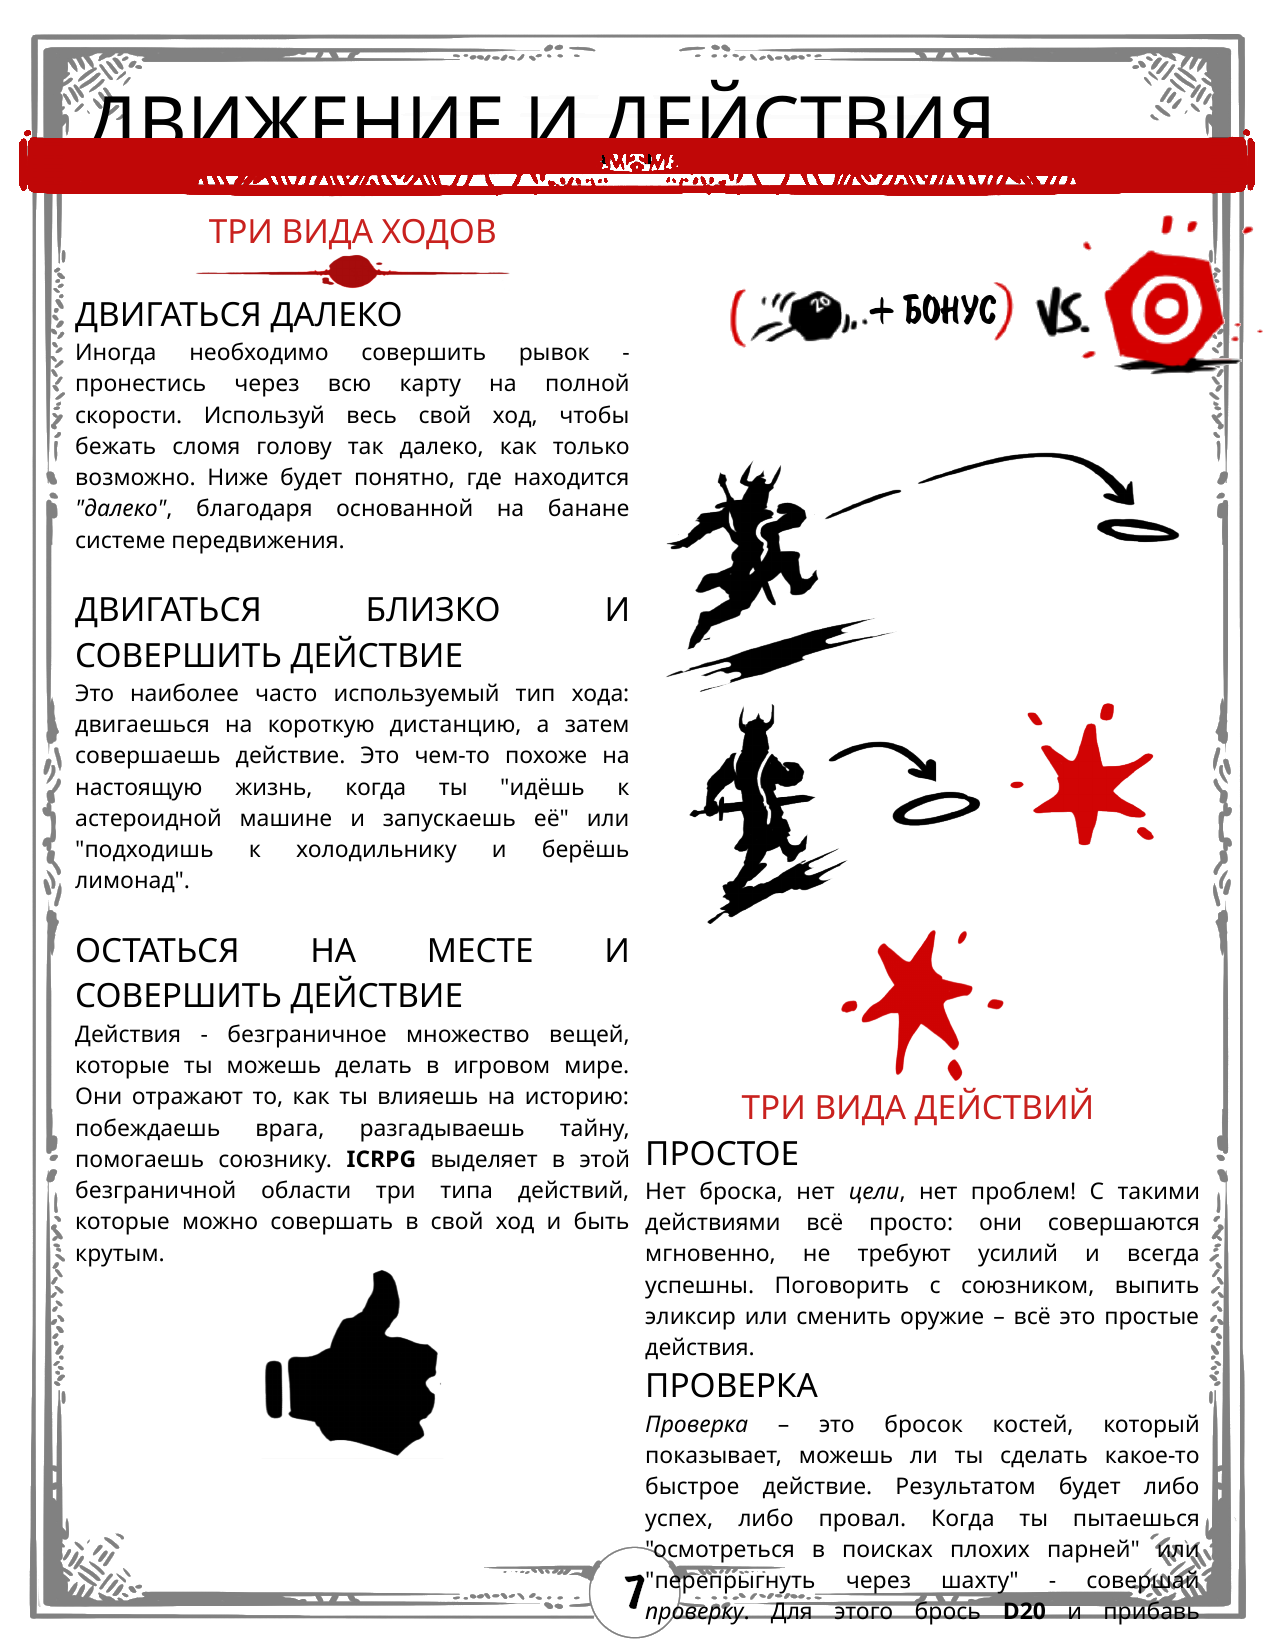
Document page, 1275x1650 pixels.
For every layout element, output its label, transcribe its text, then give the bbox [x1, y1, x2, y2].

text Проверка – это бросок костей, который показывает, можешь ли ты сделать какое-то быстрое действие. Результатом будет либо успех, либо провал. Когда ты пытаешься "осмотреться в поисках плохих парней" или "перепрыгнуть через шахту" - совершай проверку. Для этого брось D20 и прибавь [645, 1408, 1200, 1626]
subtitle ПРОСТОЕ [645, 1129, 1200, 1175]
subtitle ТРИ ВИДА ДЕЙСТВИЙ [645, 1084, 1191, 1129]
text Действия - безграничное множество вещей, которые ты можешь делать в игровом мире. Они отражают то, как ты влияешь на историю: побеждаешь врага, разгадываешь тайну, помогаешь союзнику. ICRPG выделяет в этой безграничной области три типа действий, которые можно совершать в свой ход и быть крутым. [75, 1018, 630, 1268]
subtitle ОСТАТЬСЯ НА МЕСТЕ И СОВЕРШИТЬ ДЕЙСТВИЕ [75, 927, 630, 1018]
picture [0, 6, 1275, 1647]
subtitle ТРИ ВИДА ХОДОВ [75, 208, 630, 291]
subtitle ПРОВЕРКА [645, 1362, 1200, 1408]
subtitle ДВИГАТЬСЯ БЛИЗКО И СОВЕРШИТЬ ДЕЙСТВИЕ [75, 586, 630, 677]
text Иногда необходимо совершить рывок - пронестись через всю карту на полной скорости. Используй весь свой ход, чтобы бежать сломя голову так далеко, как только возможно. Ниже будет понятно, где находится "далеко", благодаря основанной на банане системе передвижения. [75, 336, 630, 555]
subtitle ДВИГАТЬСЯ ДАЛЕКО [75, 291, 630, 336]
text Это наиболее часто используемый тип хода: двигаешься на короткую дистанцию, а затем совершаешь действие. Это чем-то похоже на настоящую жизнь, когда ты "идёшь к астероидной машине и запускаешь её" или "подходишь к холодильнику и берёшь лимонад". [75, 677, 630, 896]
text Нет броска, нет цели, нет проблем! С такими действиями всё просто: они совершаются мгновенно, не требуют усилий и всегда успешны. Поговорить с союзником, выпить эликсир или сменить оружие – всё это простые действия. [645, 1175, 1200, 1362]
